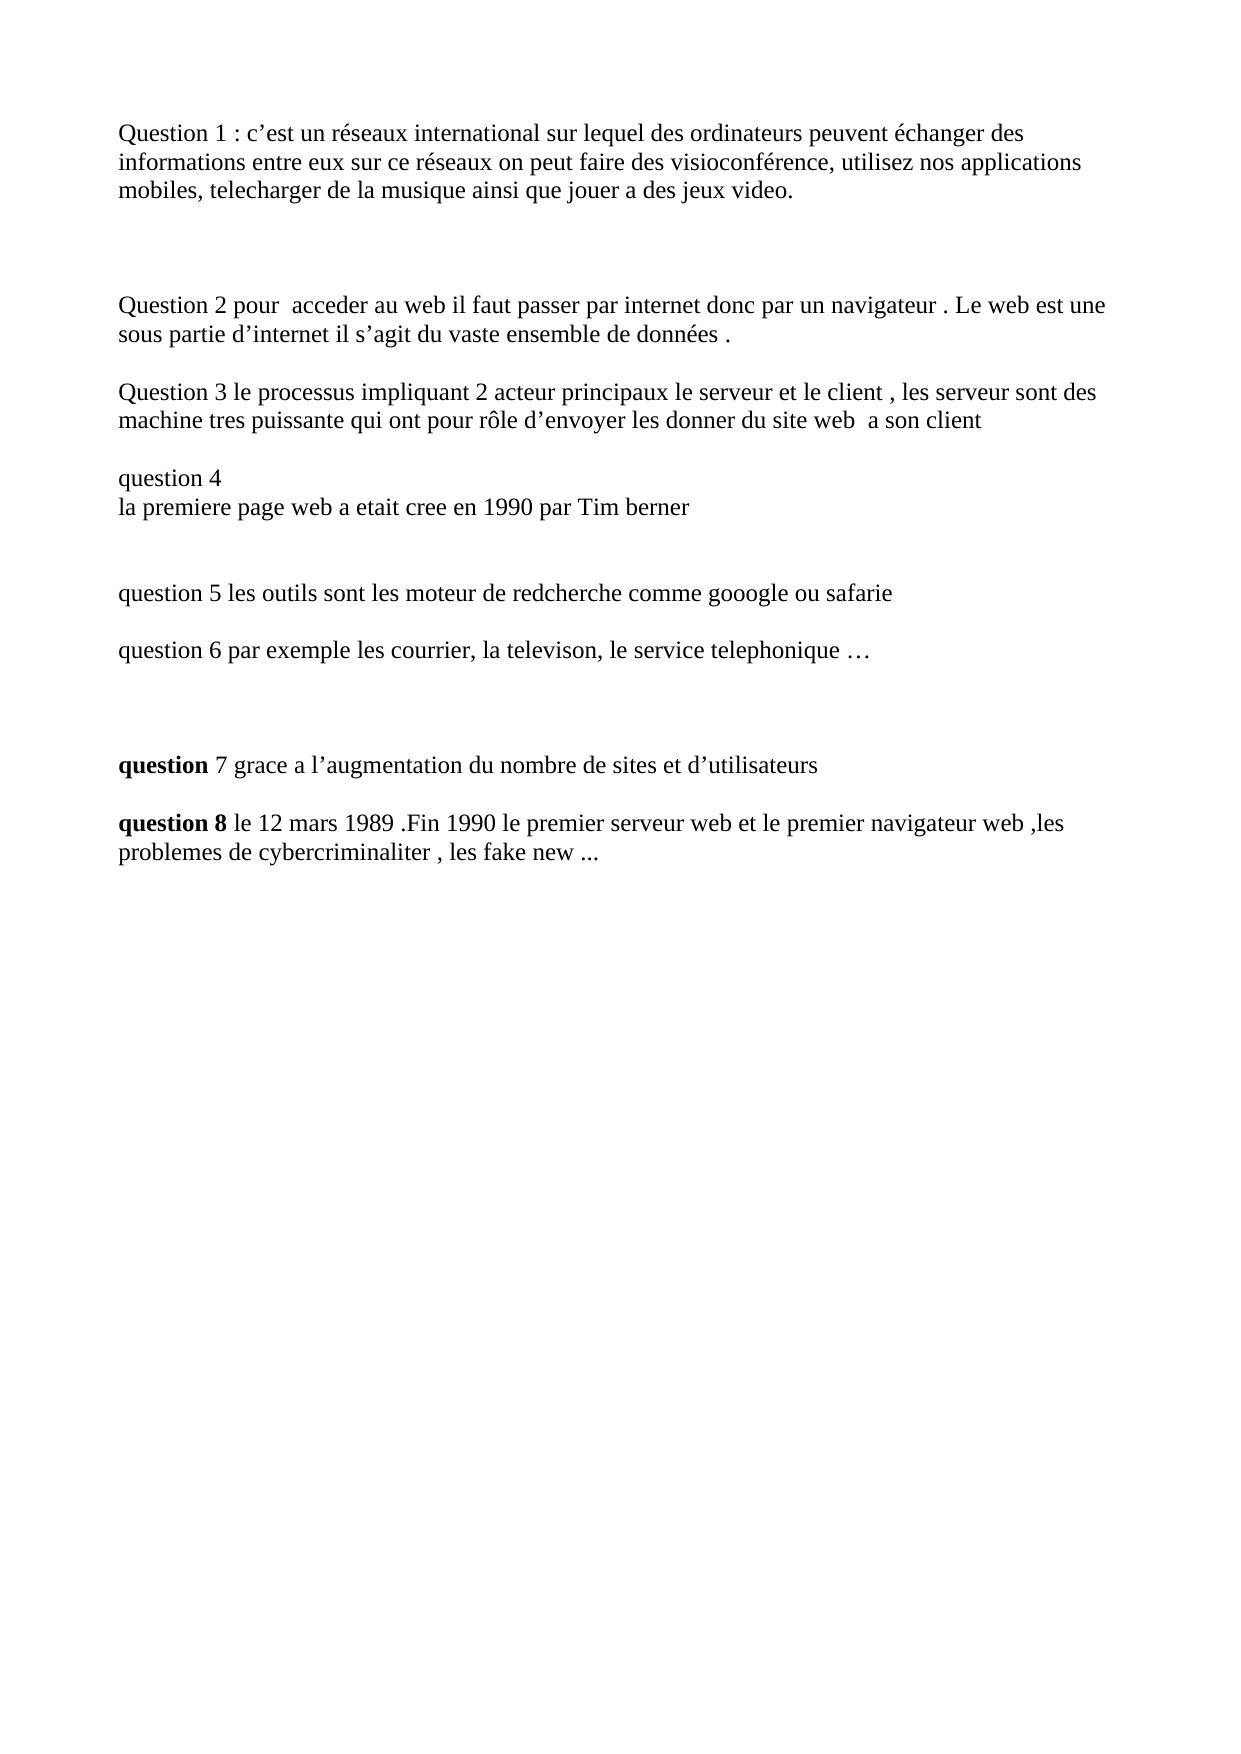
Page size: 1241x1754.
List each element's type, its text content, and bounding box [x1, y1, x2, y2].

text Question 2 pour acceder au web il faut passer par internet donc par un navigateur . Le web est une sous partie d’internet il s’agit du vaste ensemble de données . [118, 291, 1122, 348]
text la premiere page web a etait cree en 1990 par Tim berner [118, 492, 1122, 521]
text question 6 par exemple les courrier, la televison, le service telephonique … [118, 636, 1122, 664]
text Question 1 : c’est un réseaux international sur lequel des ordinateurs peuvent échanger des informations entre eux sur ce réseaux on peut faire des visioconférence, utilisez nos applications mobiles, telecharger de la musique ainsi que jouer a des jeux video. [118, 118, 1122, 204]
text question 5 les outils sont les moteur de redcherche comme gooogle ou safarie [118, 578, 1122, 607]
text question 4 [118, 463, 1122, 492]
text Question 3 le processus impliquant 2 acteur principaux le serveur et le client , les serveur sont des machine tres puissante qui ont pour rôle d’envoyer les donner du site web a son client [118, 377, 1122, 434]
text question 7 grace a l’augmentation du nombre de sites et d’utilisateurs [118, 751, 1122, 779]
text question 8 le 12 mars 1989 .Fin 1990 le premier serveur web et le premier navigateur web ,les problemes de cybercriminaliter , les fake new ... [118, 808, 1122, 866]
